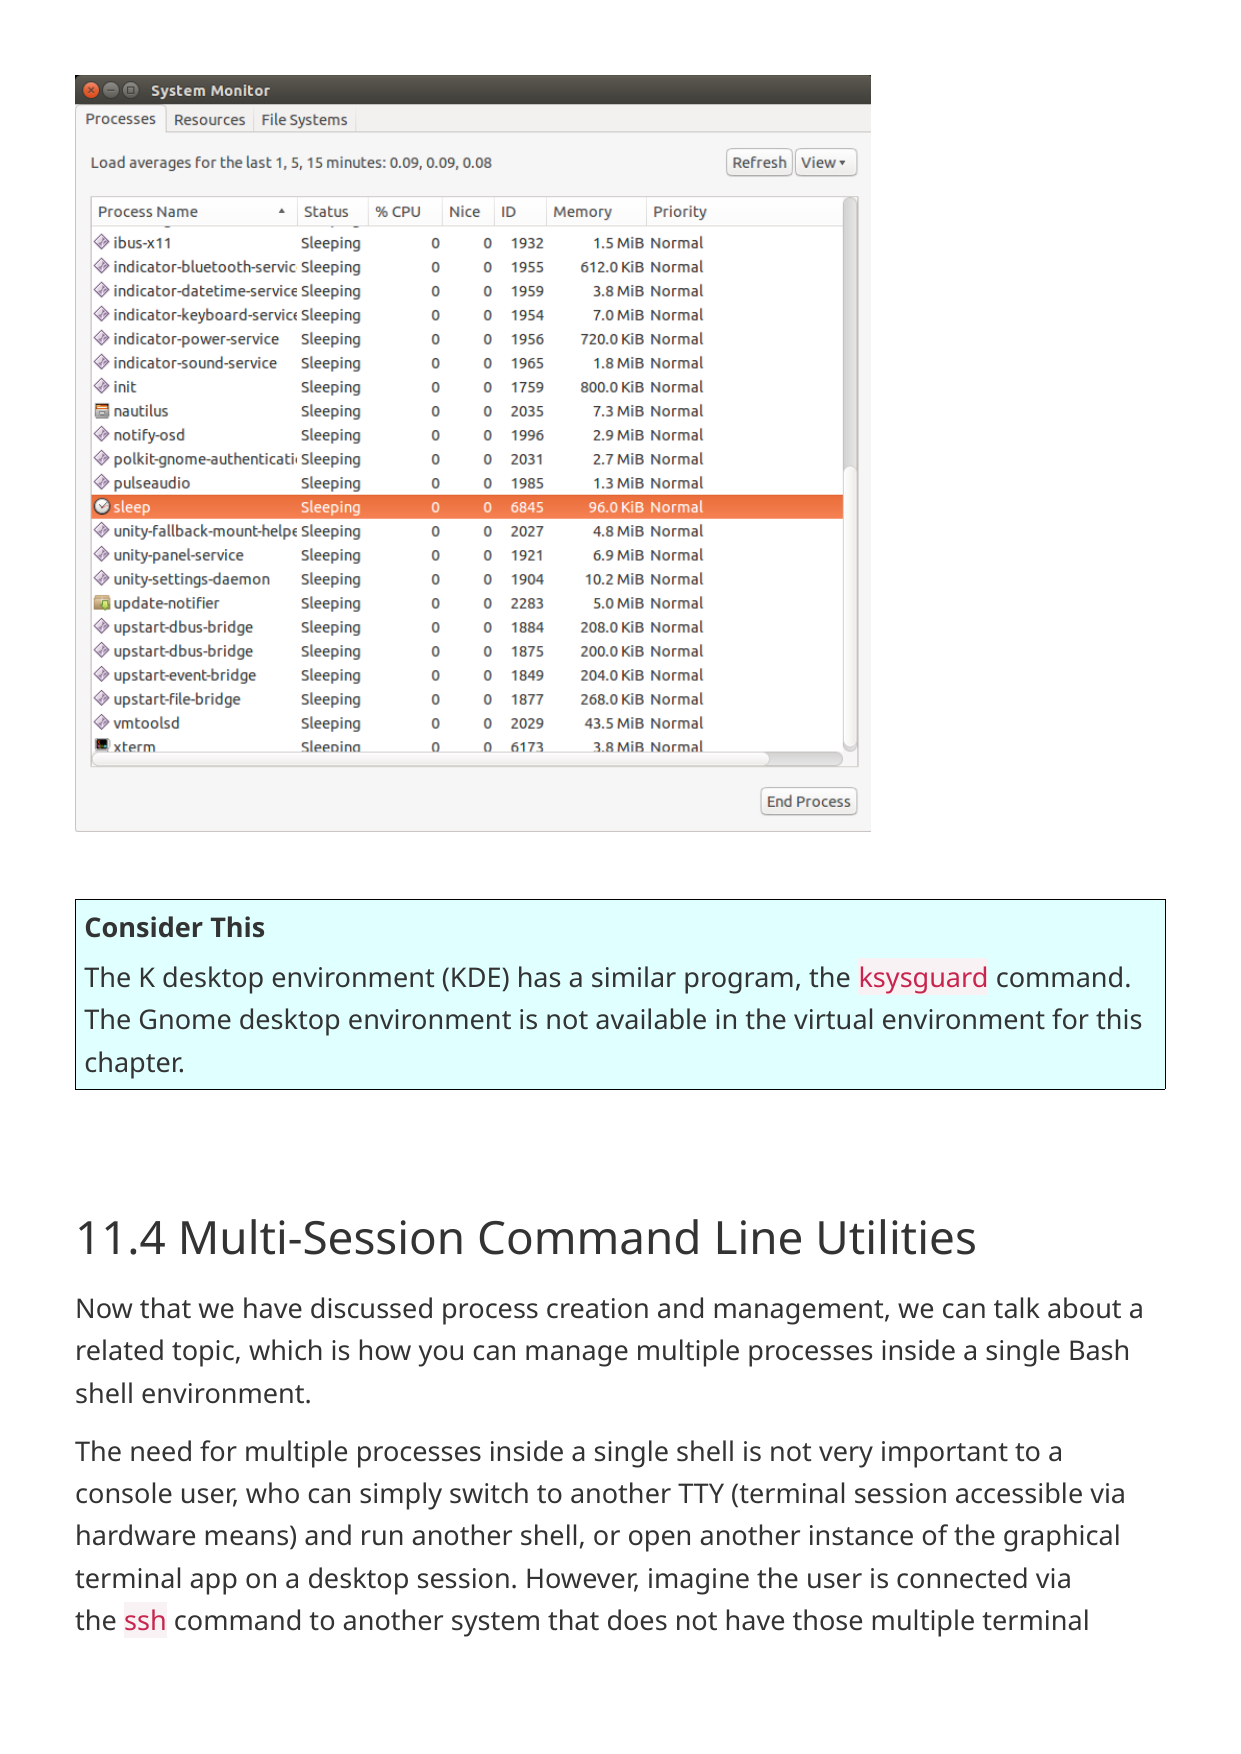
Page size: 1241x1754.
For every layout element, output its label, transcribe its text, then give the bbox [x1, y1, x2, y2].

text Consider This [76, 900, 1165, 945]
text The need for multiple processes inside a single shell is not very important to a console user, who can simply switch to another TTY (terminal session accessible via hardware means) and run another shell, or open another instance of the graphical terminal app on a desktop session. However, imagine the user is connected via the ssh command to another system that does not have those multiple terminal [75, 1432, 1165, 1638]
picture [75, 75, 871, 832]
subtitle 11.4 Multi-Session Command Line Utilities [75, 1205, 1165, 1267]
text The K desktop environment (KDE) has a similar program, the ksysguard command. The Gnome desktop environment is not available in the virtual environment for this chapter. [76, 949, 1165, 1089]
text Now that we have discussed process creation and management, we can talk about a related topic, which is how you can manage multiple processes inside a single Bash shell environment. [75, 1289, 1165, 1411]
